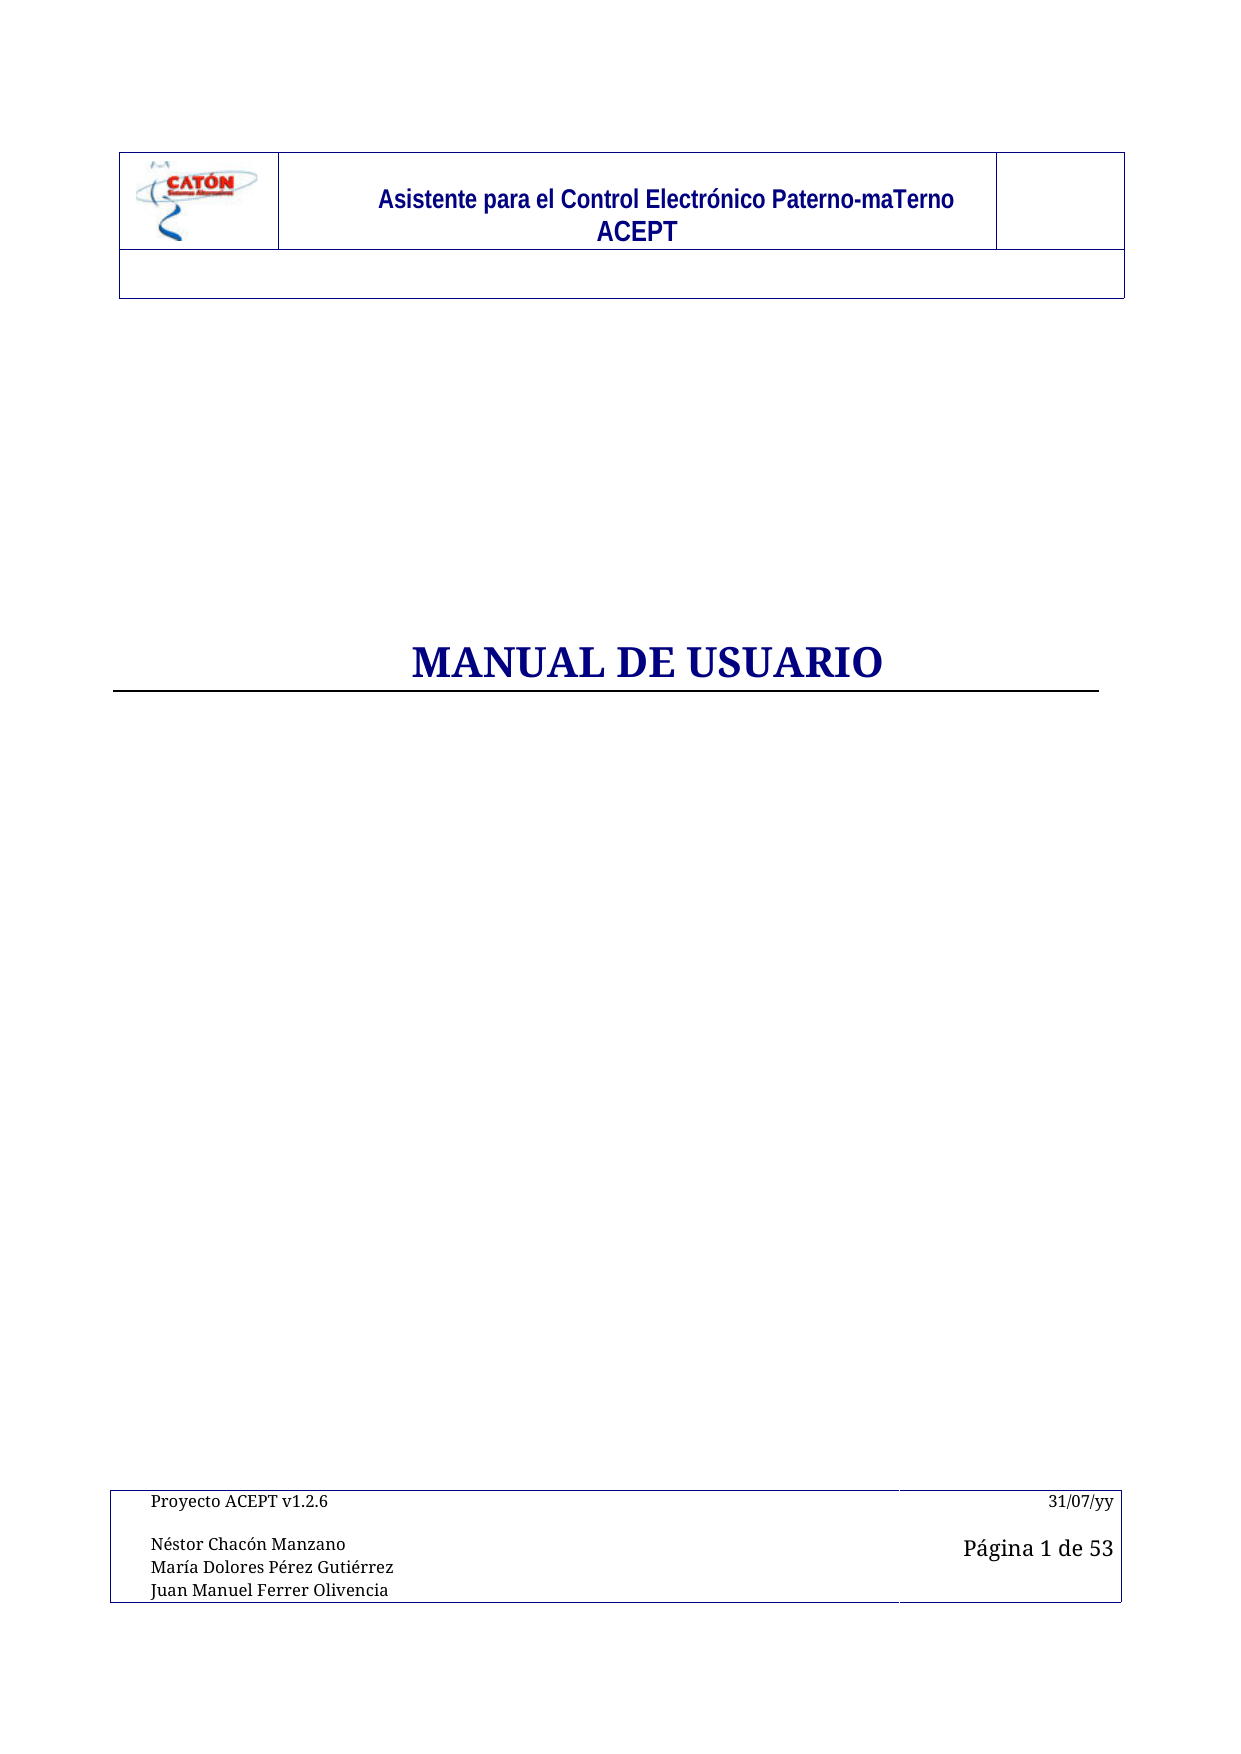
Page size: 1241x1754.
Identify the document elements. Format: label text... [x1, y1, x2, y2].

table_cell [113, 807, 1099, 852]
picture [136, 161, 258, 241]
table_cell [113, 692, 1099, 807]
table_header MANUAL DE USUARIO [113, 633, 1099, 690]
